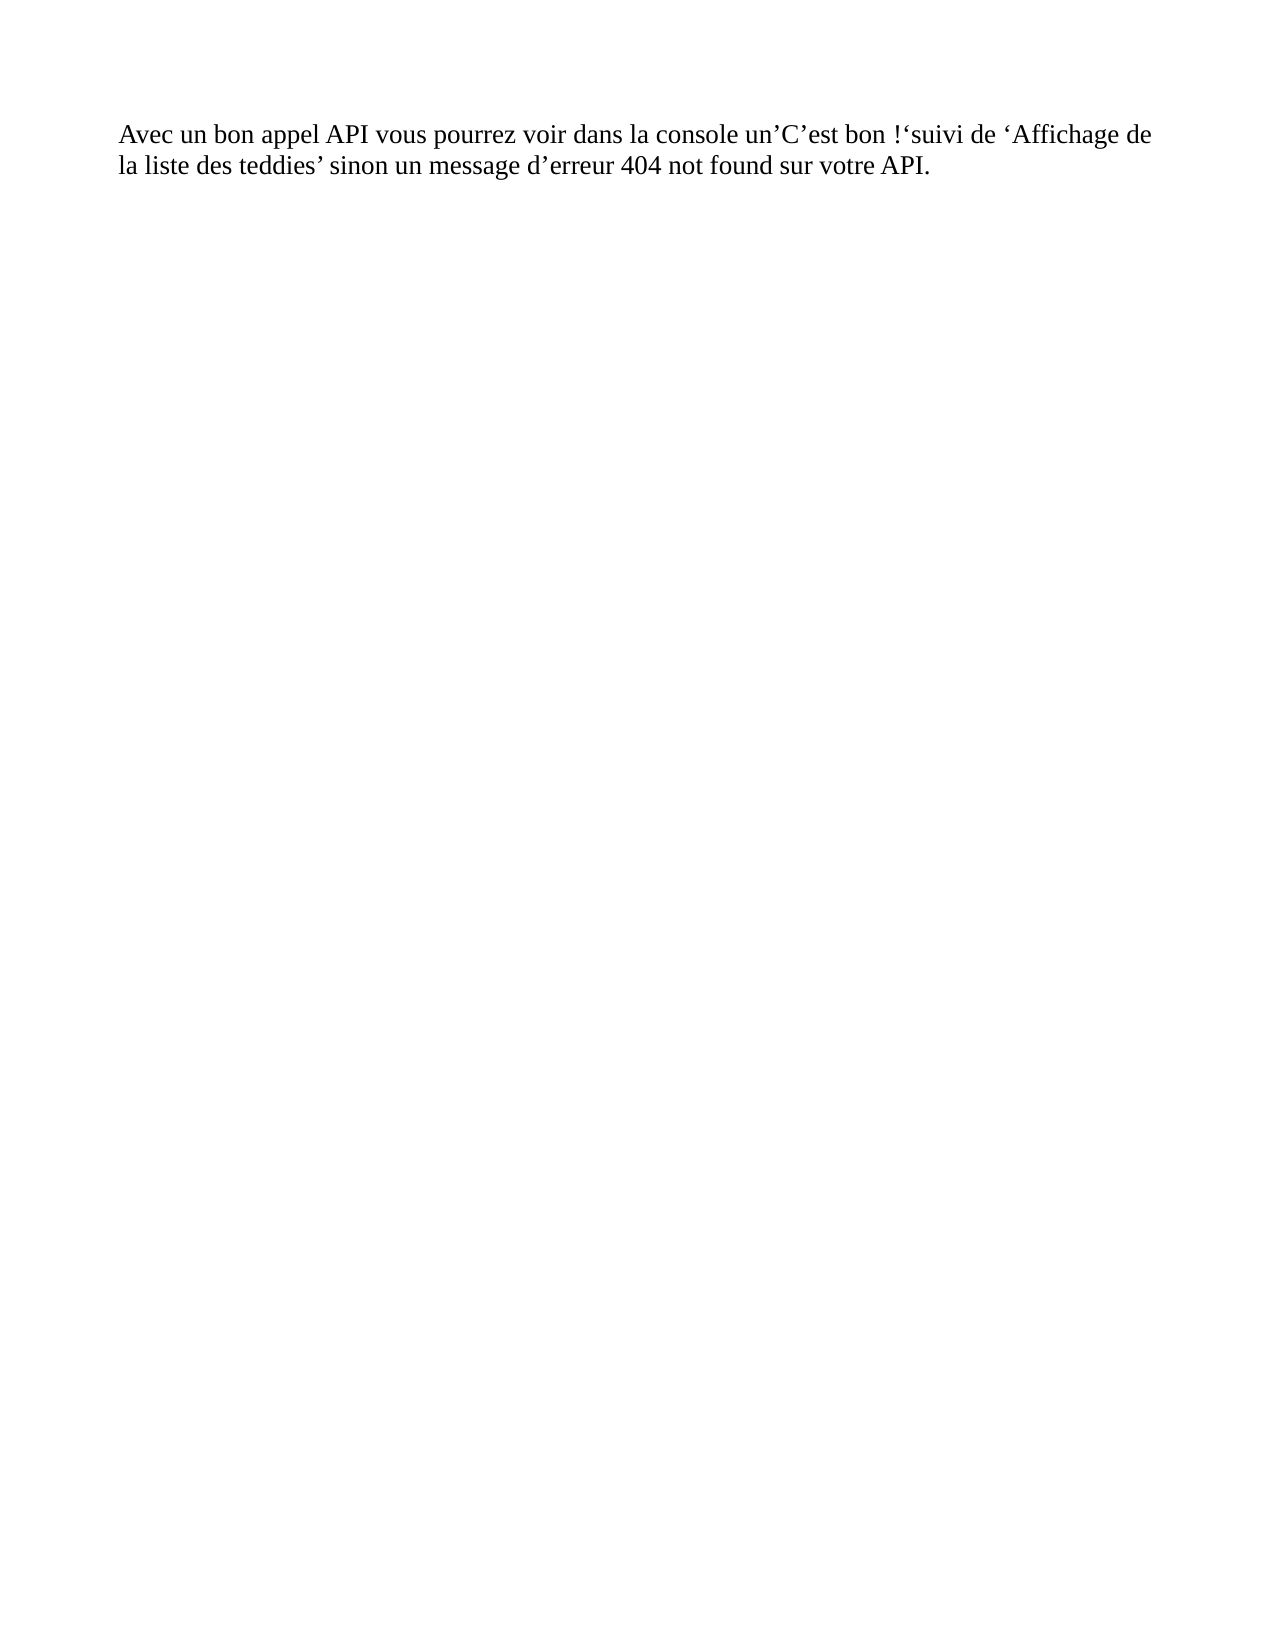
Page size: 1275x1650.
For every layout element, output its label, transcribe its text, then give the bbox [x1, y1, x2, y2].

text Avec un bon appel API vous pourrez voir dans la console un’C’est bon !‘suivi de ‘Affichage de la liste des teddies’ sinon un message d’erreur 404 not found sur votre API. [118, 118, 1157, 180]
